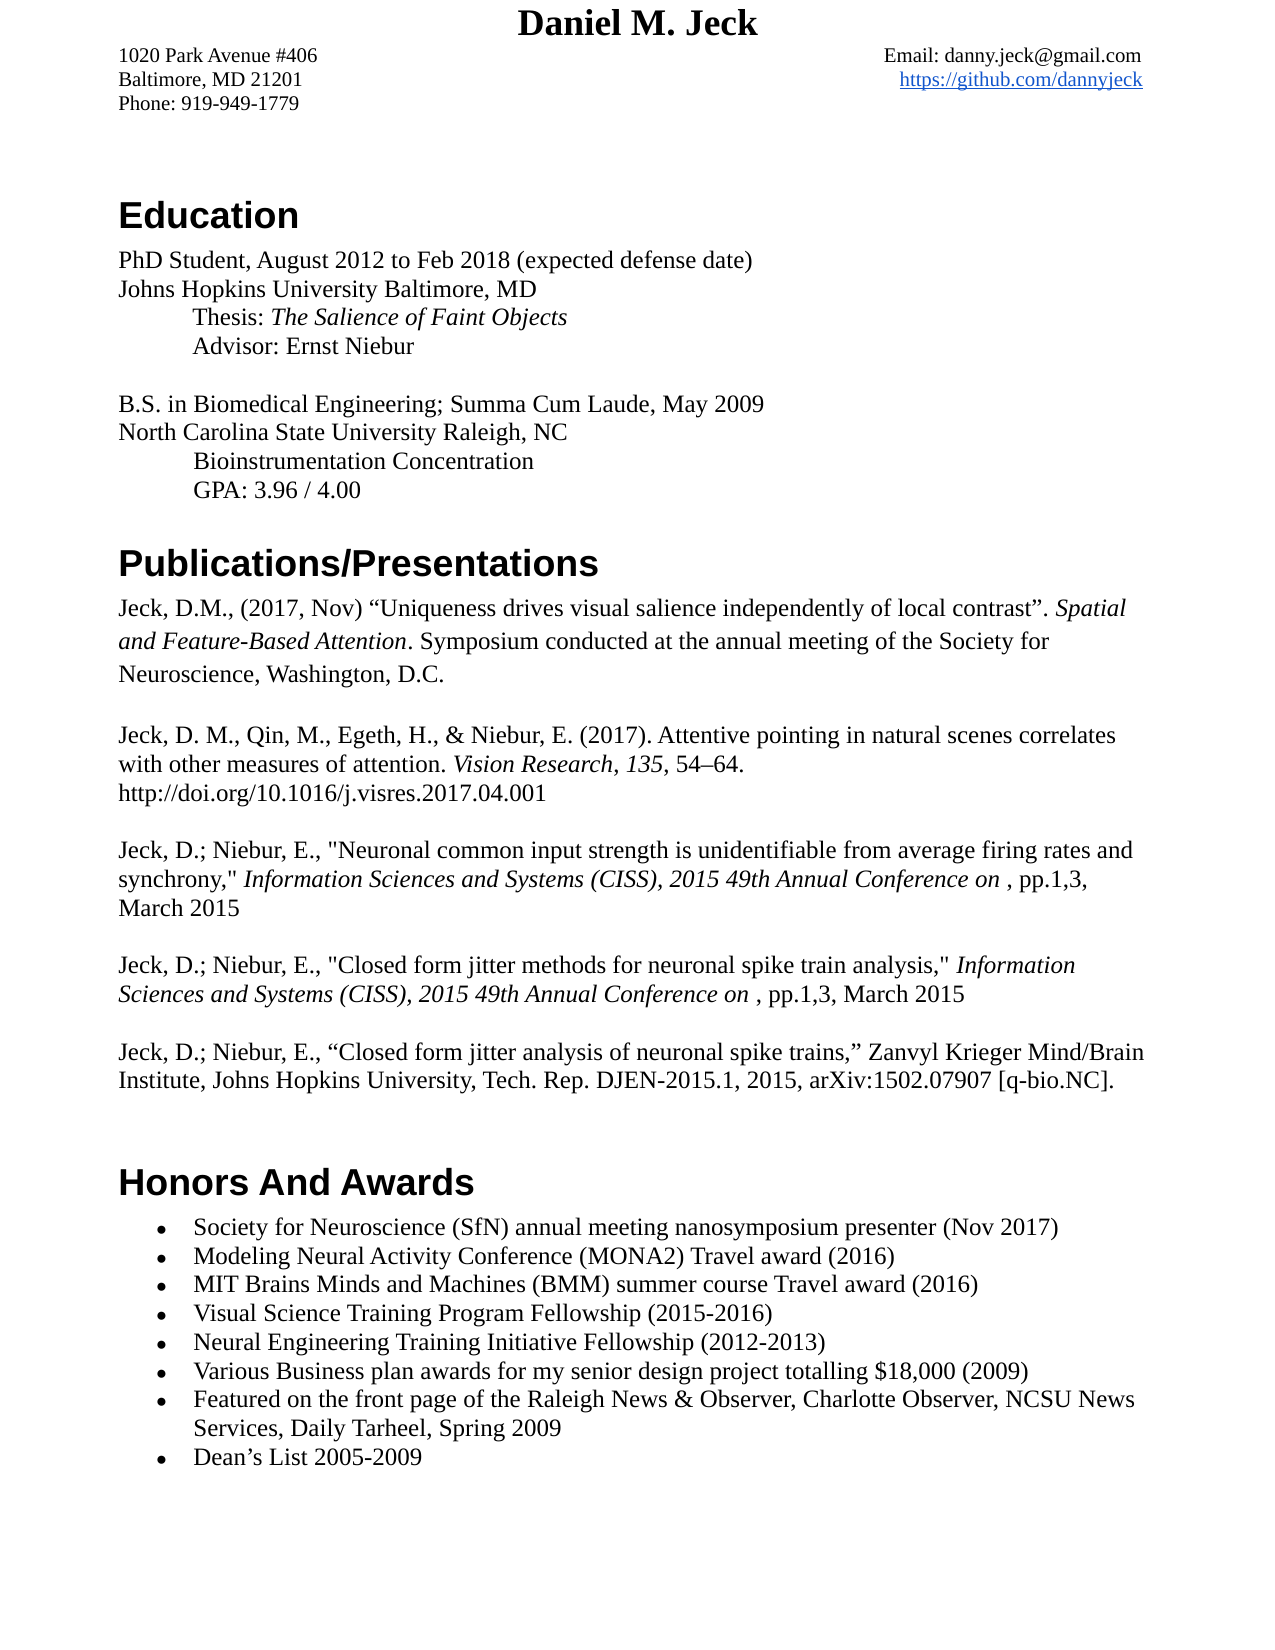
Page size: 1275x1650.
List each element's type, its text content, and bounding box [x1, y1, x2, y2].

text Thesis: The Salience of Faint Objects [118, 302, 1157, 331]
text Jeck, D.; Niebur, E., "Closed form jitter methods for neuronal spike train analysis," Information Sciences and Systems (CISS), 2015 49th Annual Conference on , pp.1,3, March 2015 [118, 951, 1157, 1008]
subtitle Publications/Presentations [118, 541, 1157, 584]
list MIT Brains Minds and Machines (BMM) summer course Travel award (2016) [156, 1269, 1157, 1298]
list Various Business plan awards for my senior design project totalling $18,000 (2009) [156, 1356, 1157, 1384]
text Jeck, D.; Niebur, E., “Closed form jitter analysis of neuronal spike trains,” Zanvyl Krieger Mind/Brain [118, 1037, 1157, 1066]
text PhD Student, August 2012 to Feb 2018 (expected defense date) [118, 245, 1157, 274]
text Jeck, D.; Niebur, E., "Neuronal common input strength is unidentifiable from average firing rates and synchrony," Information Sciences and Systems (CISS), 2015 49th Annual Conference on , pp.1,3, March 2015 [118, 836, 1157, 922]
text GPA: 3.96 / 4.00 [118, 475, 1157, 504]
text North Carolina State University Raleigh, NC [118, 417, 1157, 446]
text Johns Hopkins University Baltimore, MD [118, 274, 1157, 302]
list Modeling Neural Activity Conference (MONA2) Travel award (2016) [156, 1241, 1157, 1269]
subtitle Education [118, 193, 1157, 237]
list Visual Science Training Program Fellowship (2015-2016) [156, 1298, 1157, 1327]
list Society for Neuroscience (SfN) annual meeting nanosymposium presenter (Nov 2017) [156, 1212, 1157, 1241]
text Jeck, D.M., (2017, Nov) “Uniqueness drives visual salience independently of local contrast”. Spatial and Feature-Based Attention. Symposium conducted at the annual meeting of the Society for Neuroscience, Washington, D.C. [118, 593, 1157, 687]
text Institute, Johns Hopkins University, Tech. Rep. DJEN-2015.1, 2015, arXiv:1502.07907 [q-bio.NC]. [118, 1066, 1157, 1094]
list Featured on the front page of the Raleigh News & Observer, Charlotte Observer, NCSU News Services, Daily Tarheel, Spring 2009 [156, 1384, 1157, 1442]
text Advisor: Ernst Niebur [118, 331, 1157, 360]
text Jeck, D. M., Qin, M., Egeth, H., & Niebur, E. (2017). Attentive pointing in natural scenes correlates with other measures of attention. Vision Research, 135, 54–64. http://doi.org/10.1016/j.visres.2017.04.001 [118, 721, 1157, 807]
list Dean’s List 2005-2009 [156, 1442, 1157, 1471]
subtitle Honors And Awards [118, 1161, 1157, 1204]
text Bioinstrumentation Concentration [118, 446, 1157, 475]
list Neural Engineering Training Initiative Fellowship (2012-2013) [156, 1327, 1157, 1356]
text B.S. in Biomedical Engineering; Summa Cum Laude, May 2009 [118, 389, 1157, 417]
